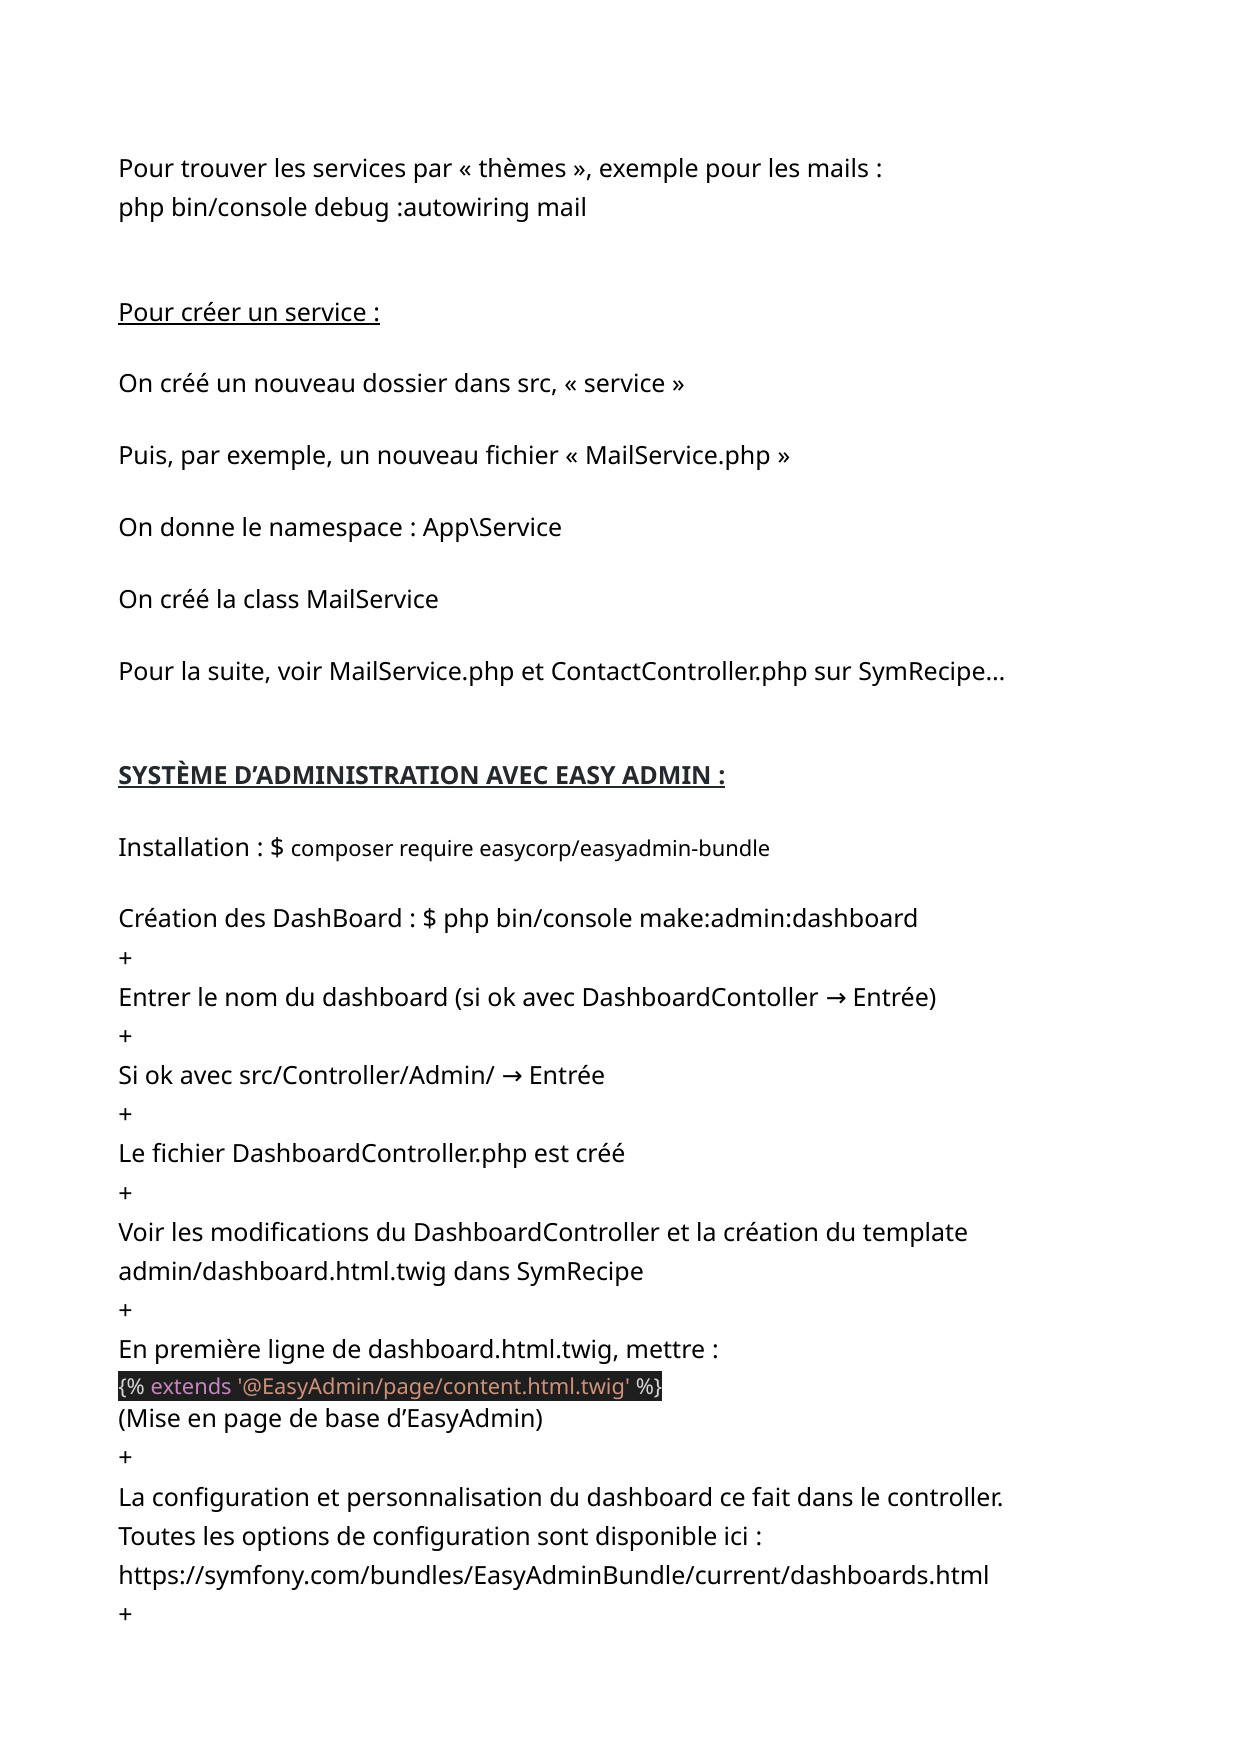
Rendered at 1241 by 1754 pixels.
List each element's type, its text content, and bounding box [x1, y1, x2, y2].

text Pour trouver les services par « thèmes », exemple pour les mails : [118, 151, 1122, 185]
text + [118, 1018, 1122, 1053]
text On créé la class MailService [118, 581, 1122, 615]
text (Mise en page de base d’EasyAdmin) [118, 1401, 1122, 1435]
text Installation : $ composer require easycorp/easyadmin-bundle [118, 829, 1122, 863]
text Pour la suite, voir MailService.php et ContactController.php sur SymRecipe… [118, 653, 1122, 687]
text + [118, 1440, 1122, 1474]
text SYSTÈME D’ADMINISTRATION AVEC EASY ADMIN : [118, 757, 1122, 792]
text On créé un nouveau dossier dans src, « service » [118, 366, 1122, 400]
text {% extends '@EasyAdmin/page/content.html.twig' %} [118, 1371, 1122, 1401]
text + [118, 1097, 1122, 1131]
text Si ok avec src/Controller/Admin/ → Entrée [118, 1058, 1122, 1092]
text Pour créer un service : [118, 294, 1122, 328]
text Puis, par exemple, un nouveau fichier « MailService.php » [118, 438, 1122, 472]
text On donne le namespace : App\Service [118, 509, 1122, 544]
text Voir les modifications du DashboardController et la création du template admin/dashboard.html.twig dans SymRecipe [118, 1214, 1122, 1288]
text En première ligne de dashboard.html.twig, mettre : [118, 1332, 1122, 1366]
text + [118, 1597, 1122, 1631]
text https://symfony.com/bundles/EasyAdminBundle/current/dashboards.html [118, 1557, 1122, 1592]
text Le fichier DashboardController.php est créé [118, 1136, 1122, 1170]
text Toutes les options de configuration sont disponible ici : [118, 1518, 1122, 1552]
text La configuration et personnalisation du dashboard ce fait dans le controller. [118, 1479, 1122, 1513]
text + [118, 1175, 1122, 1209]
text Création des DashBoard : $ php bin/console make:admin:dashboard [118, 901, 1122, 935]
text php bin/console debug :autowiring mail [118, 190, 1122, 224]
text + [118, 940, 1122, 974]
text + [118, 1293, 1122, 1327]
text Entrer le nom du dashboard (si ok avec DashboardContoller → Entrée) [118, 979, 1122, 1013]
